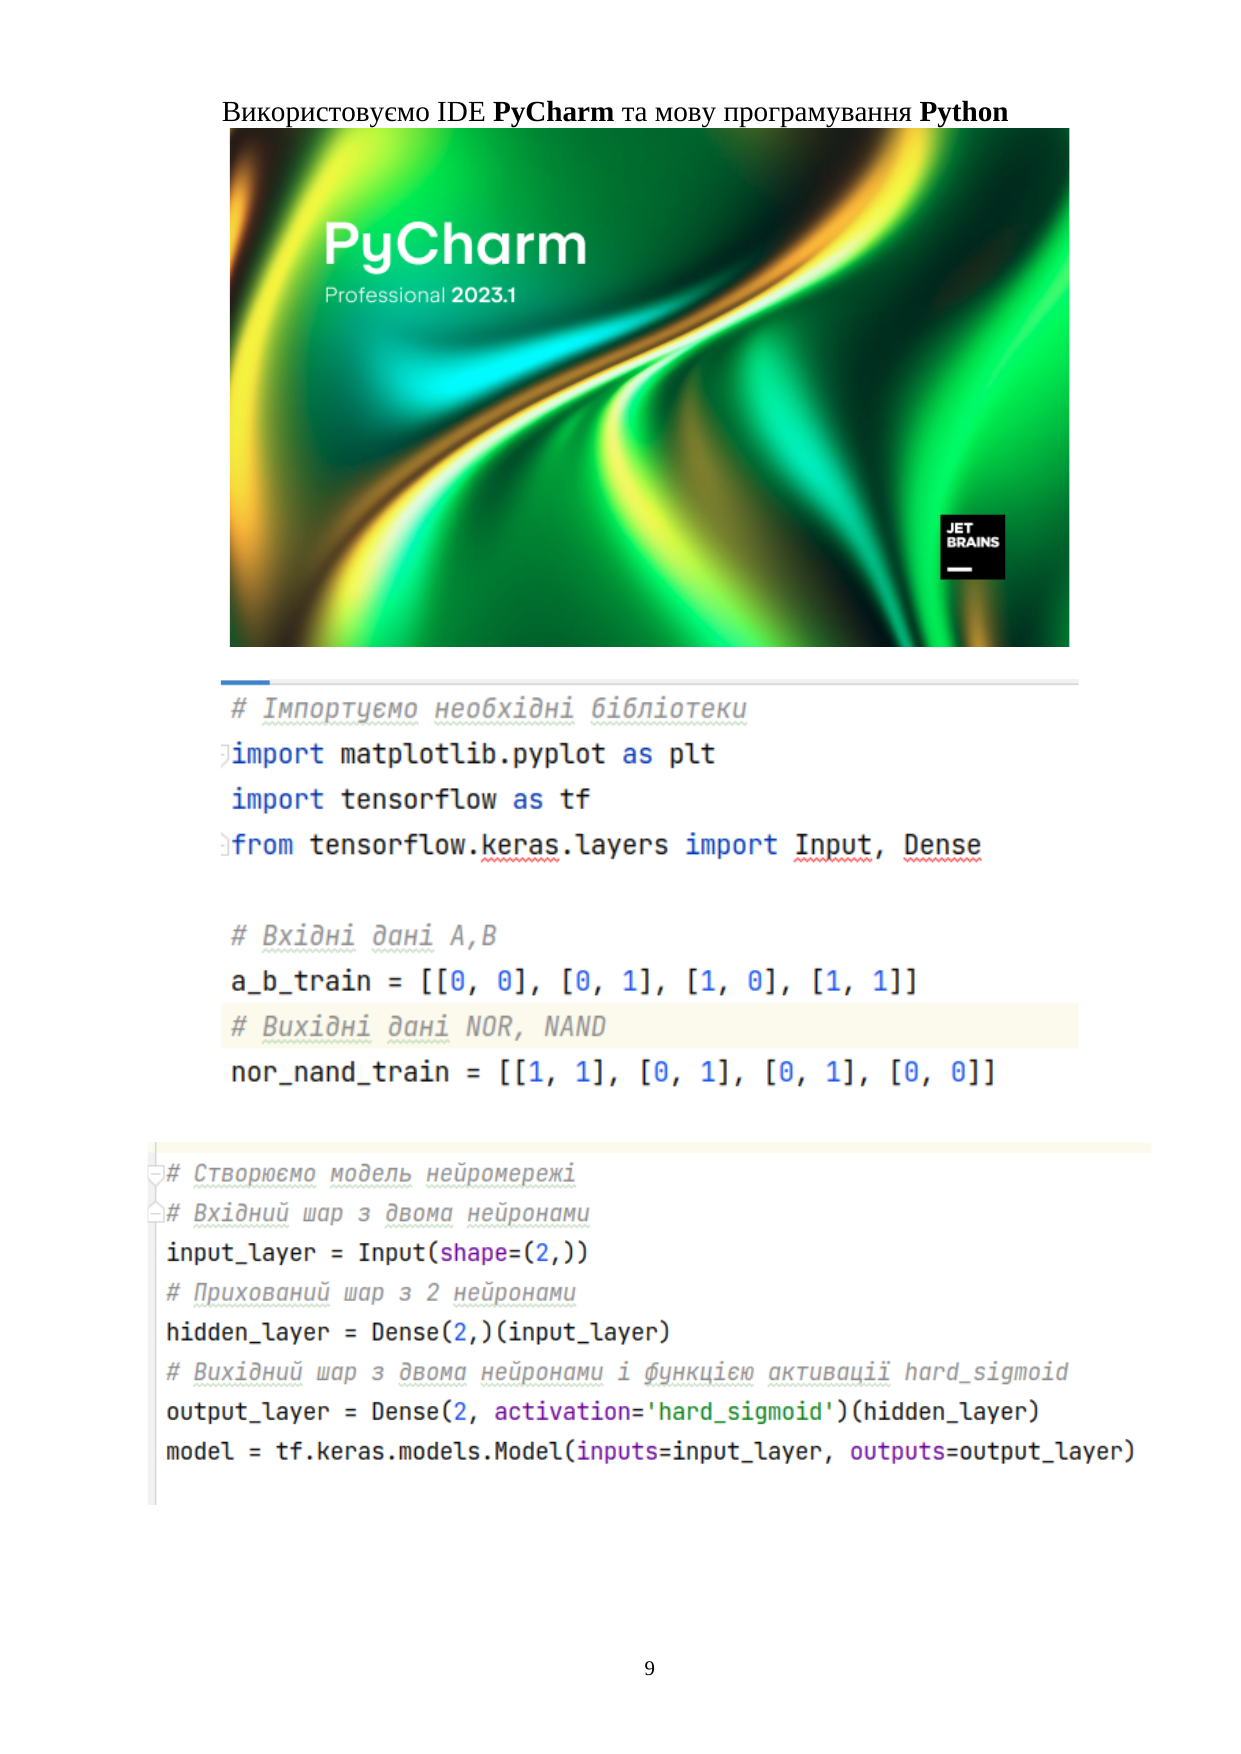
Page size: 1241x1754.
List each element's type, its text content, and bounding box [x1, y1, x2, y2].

text Використовуємо IDE PyCharm та мову програмування Python [148, 94, 1152, 128]
picture [220, 679, 1079, 1110]
picture [229, 128, 1070, 647]
picture [147, 1142, 1152, 1505]
